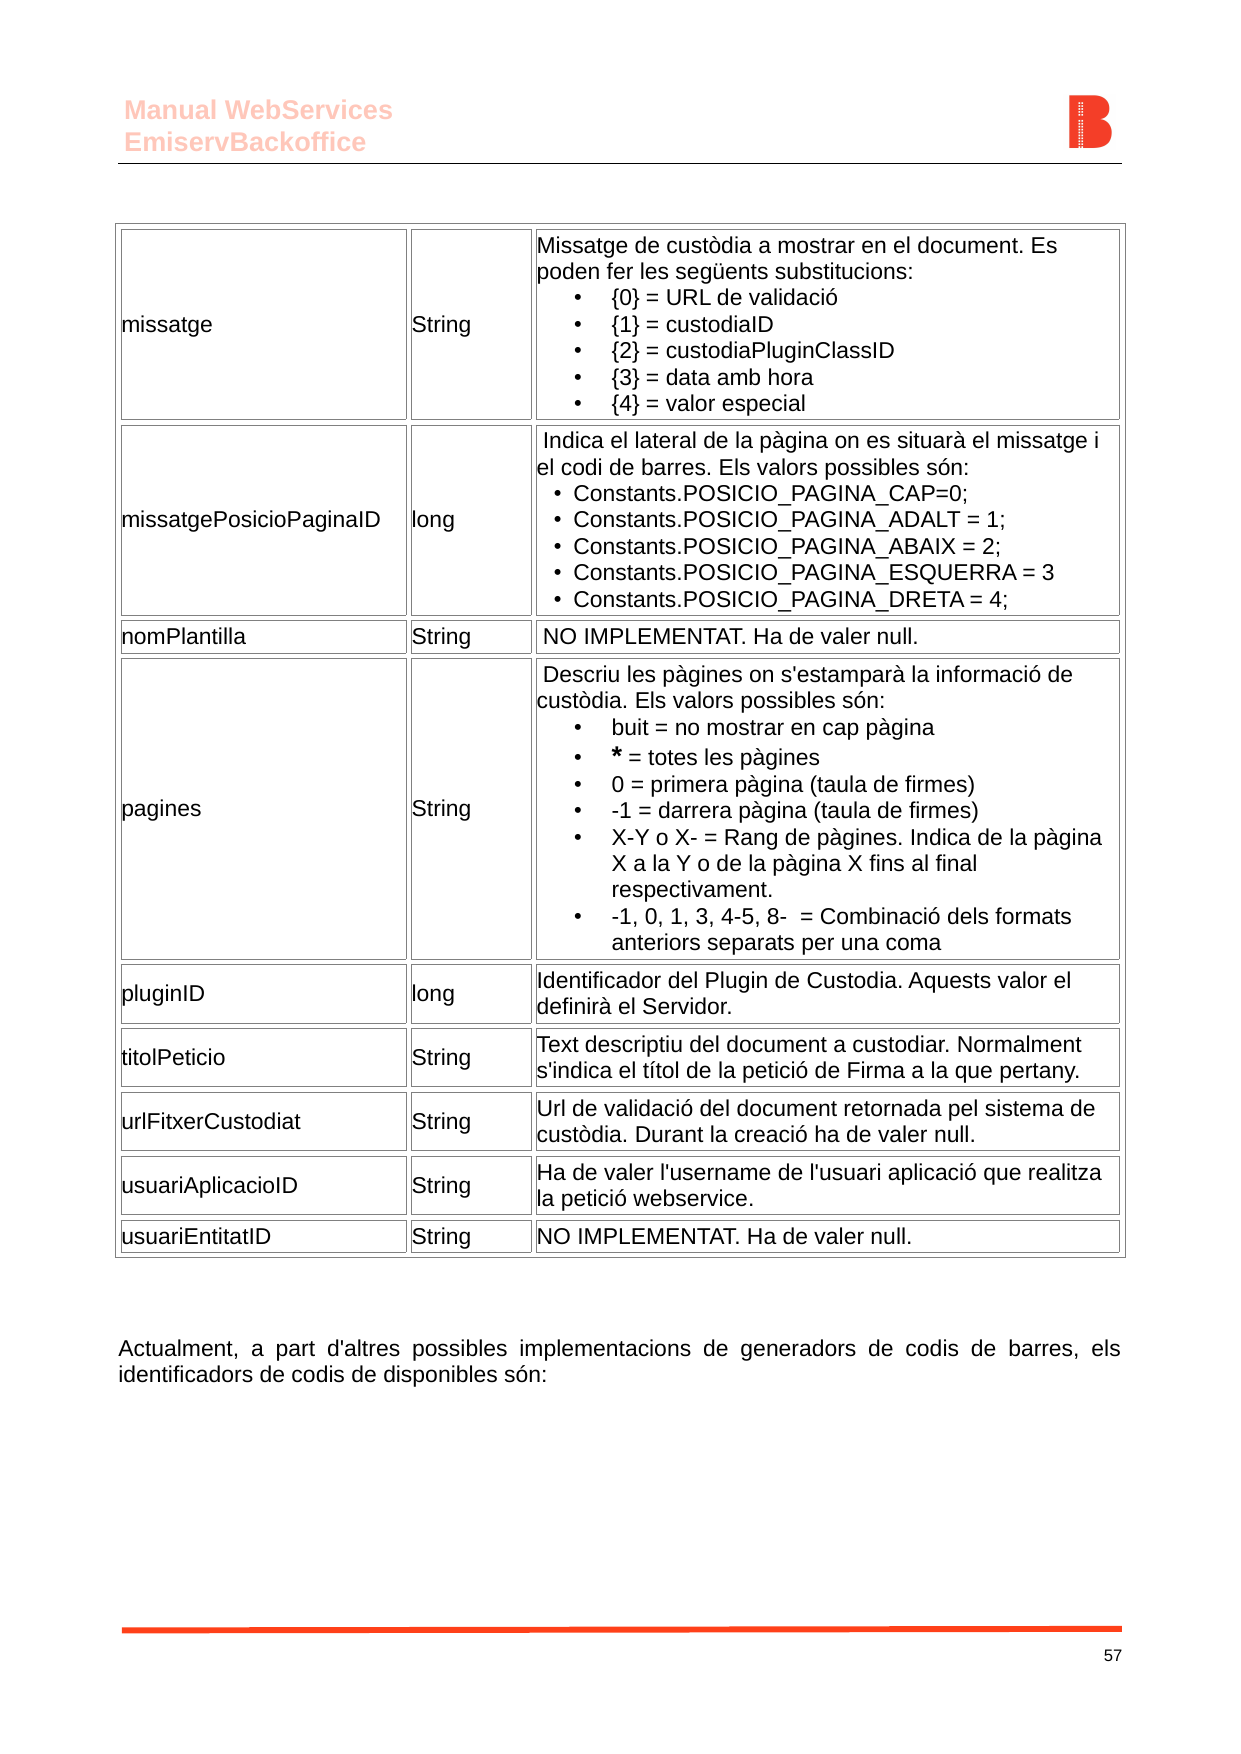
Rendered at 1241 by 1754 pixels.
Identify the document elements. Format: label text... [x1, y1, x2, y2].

table_cell Identificador del Plugin de Custodia. Aquests valor el definirà el Servidor. [534, 959, 1122, 1022]
table_cell urlFitxerCustodiat [118, 1086, 408, 1150]
table_cell missatge [118, 224, 408, 419]
table_cell titolPeticio [118, 1023, 408, 1086]
table_cell nomPlantilla [118, 615, 408, 652]
picture [1063, 94, 1117, 150]
table_cell Ha de valer l'username de l'usuari aplicació que realitza la petició webservice. [534, 1150, 1122, 1214]
table_cell long [409, 959, 533, 1022]
table_cell Descriu les pàgines on s'estamparà la informació de custòdia. Els valors possibles són: buit = no mostrar en cap pàgina * = totes les pàgines 0 = primera pàgina (taula de firmes) -1 = darrera pàgina (taula de firmes) X-Y o X- = Rang de pàgines. Indica de la pàgina X a la Y o de la pàgina X fins al final respectivament. -1, 0, 1, 3, 4-5, 8- = Combinació dels formats anteriors separats per una coma [534, 653, 1122, 958]
table_cell pagines [118, 653, 408, 958]
table_cell Indica el lateral de la pàgina on es situarà el missatge i el codi de barres. Els valors possibles són: Constants.POSICIO_PAGINA_CAP=0; Constants.POSICIO_PAGINA_ADALT = 1; Constants.POSICIO_PAGINA_ABAIX = 2; Constants.POSICIO_PAGINA_ESQUERRA = 3 Constants.POSICIO_PAGINA_DRETA = 4; [534, 419, 1122, 615]
text Actualment, a part d'altres possibles implementacions de generadors de codis de barres, els identificadors de codis de disponibles són: [118, 1335, 1122, 1388]
table_cell NO IMPLEMENTAT. Ha de valer null. [534, 1214, 1122, 1252]
table_cell String [409, 653, 533, 958]
table_cell String [409, 1214, 533, 1252]
table_cell String [409, 1023, 533, 1086]
table_cell pluginID [118, 959, 408, 1022]
table_cell String [409, 224, 533, 419]
table_cell long [409, 419, 533, 615]
table_cell usuariAplicacioID [118, 1150, 408, 1214]
table_cell String [409, 1086, 533, 1150]
table_cell Url de validació del document retornada pel sistema de custòdia. Durant la creació ha de valer null. [534, 1086, 1122, 1150]
table_cell String [409, 1150, 533, 1214]
table_cell NO IMPLEMENTAT. Ha de valer null. [534, 615, 1122, 652]
table_cell usuariEntitatID [118, 1214, 408, 1252]
table_cell missatgePosicioPaginaID [118, 419, 408, 615]
table_cell Missatge de custòdia a mostrar en el document. Es poden fer les següents substitucions: {0} = URL de validació {1} = custodiaID {2} = custodiaPluginClassID {3} = data amb hora {4} = valor especial [534, 224, 1122, 419]
table_cell Text descriptiu del document a custodiar. Normalment s'indica el títol de la petició de Firma a la que pertany. [534, 1023, 1122, 1086]
table_cell String [409, 615, 533, 652]
